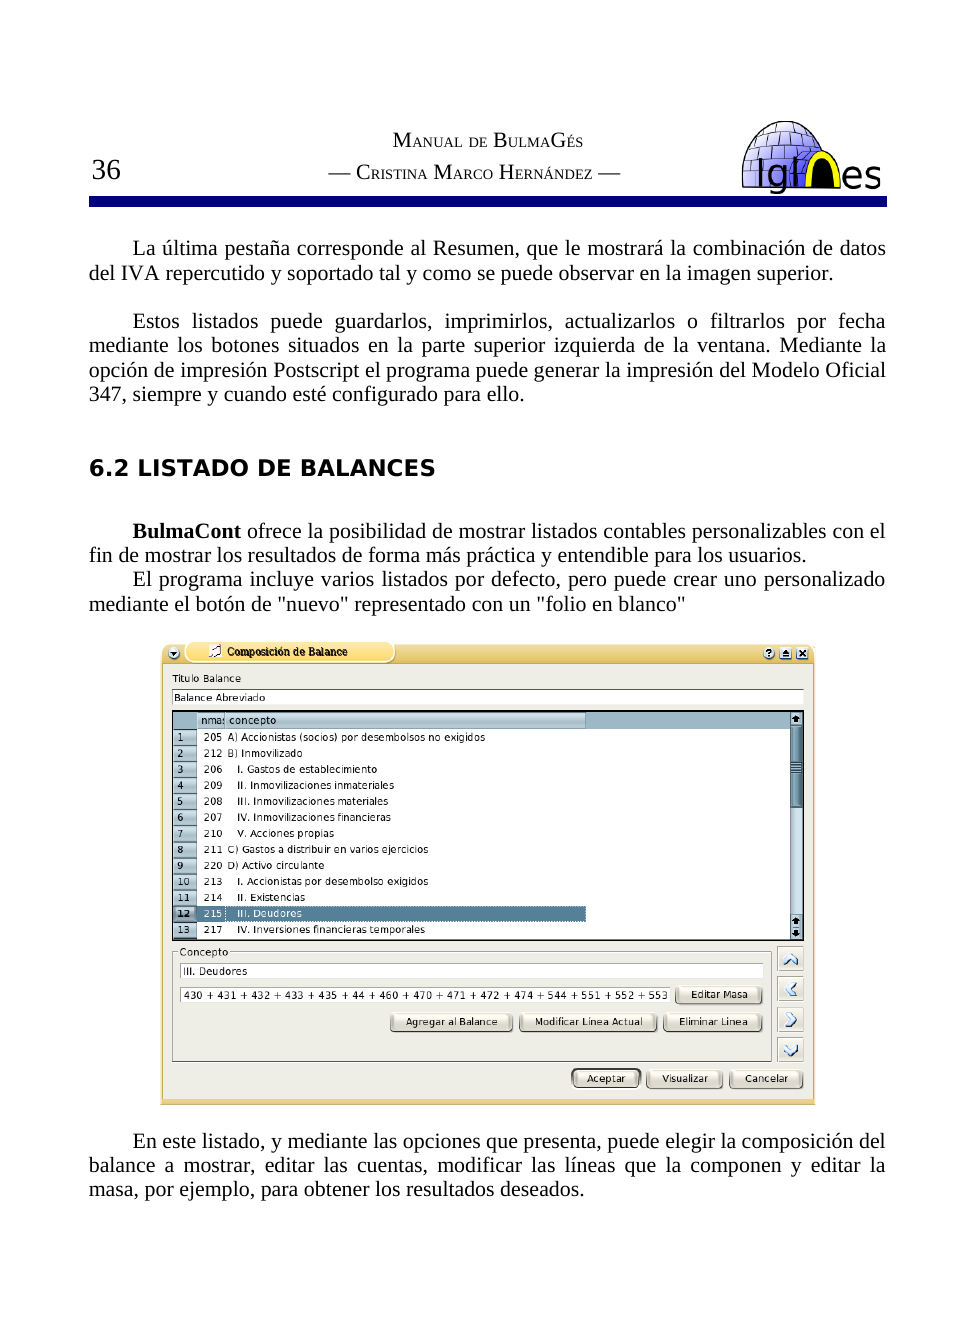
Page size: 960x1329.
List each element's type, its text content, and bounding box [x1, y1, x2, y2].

picture [160, 640, 816, 1105]
text El programa incluye varios listados por defecto, pero puede crear uno personalizado mediante el botón de "nuevo" representado con un "folio en blanco" [88, 567, 887, 616]
text Estos listados puede guardarlos, imprimirlos, actualizarlos o filtrarlos por fecha mediante los botones situados en la parte superior izquierda de la ventana. Mediante la opción de impresión Postscript el programa puede generar la impresión del Modelo Oficial 347, siempre y cuando esté configurado para ello. [88, 309, 887, 406]
picture [741, 121, 881, 194]
text BulmaCont ofrece la posibilidad de mostrar listados contables personalizables con el fin de mostrar los resultados de forma más práctica y entendible para los usuarios. [88, 519, 887, 567]
subtitle 6.2 LISTADO DE BALANCES [88, 455, 887, 482]
text La última pestaña corresponde al Resumen, que le mostrará la combinación de datos del IVA repercutido y soportado tal y como se puede observar en la imagen superior. [88, 236, 887, 285]
text En este listado, y mediante las opciones que presenta, puede elegir la composición del balance a mostrar, editar las cuentas, modificar las líneas que la componen y editar la masa, por ejemplo, para obtener los resultados deseados. [88, 1129, 887, 1202]
